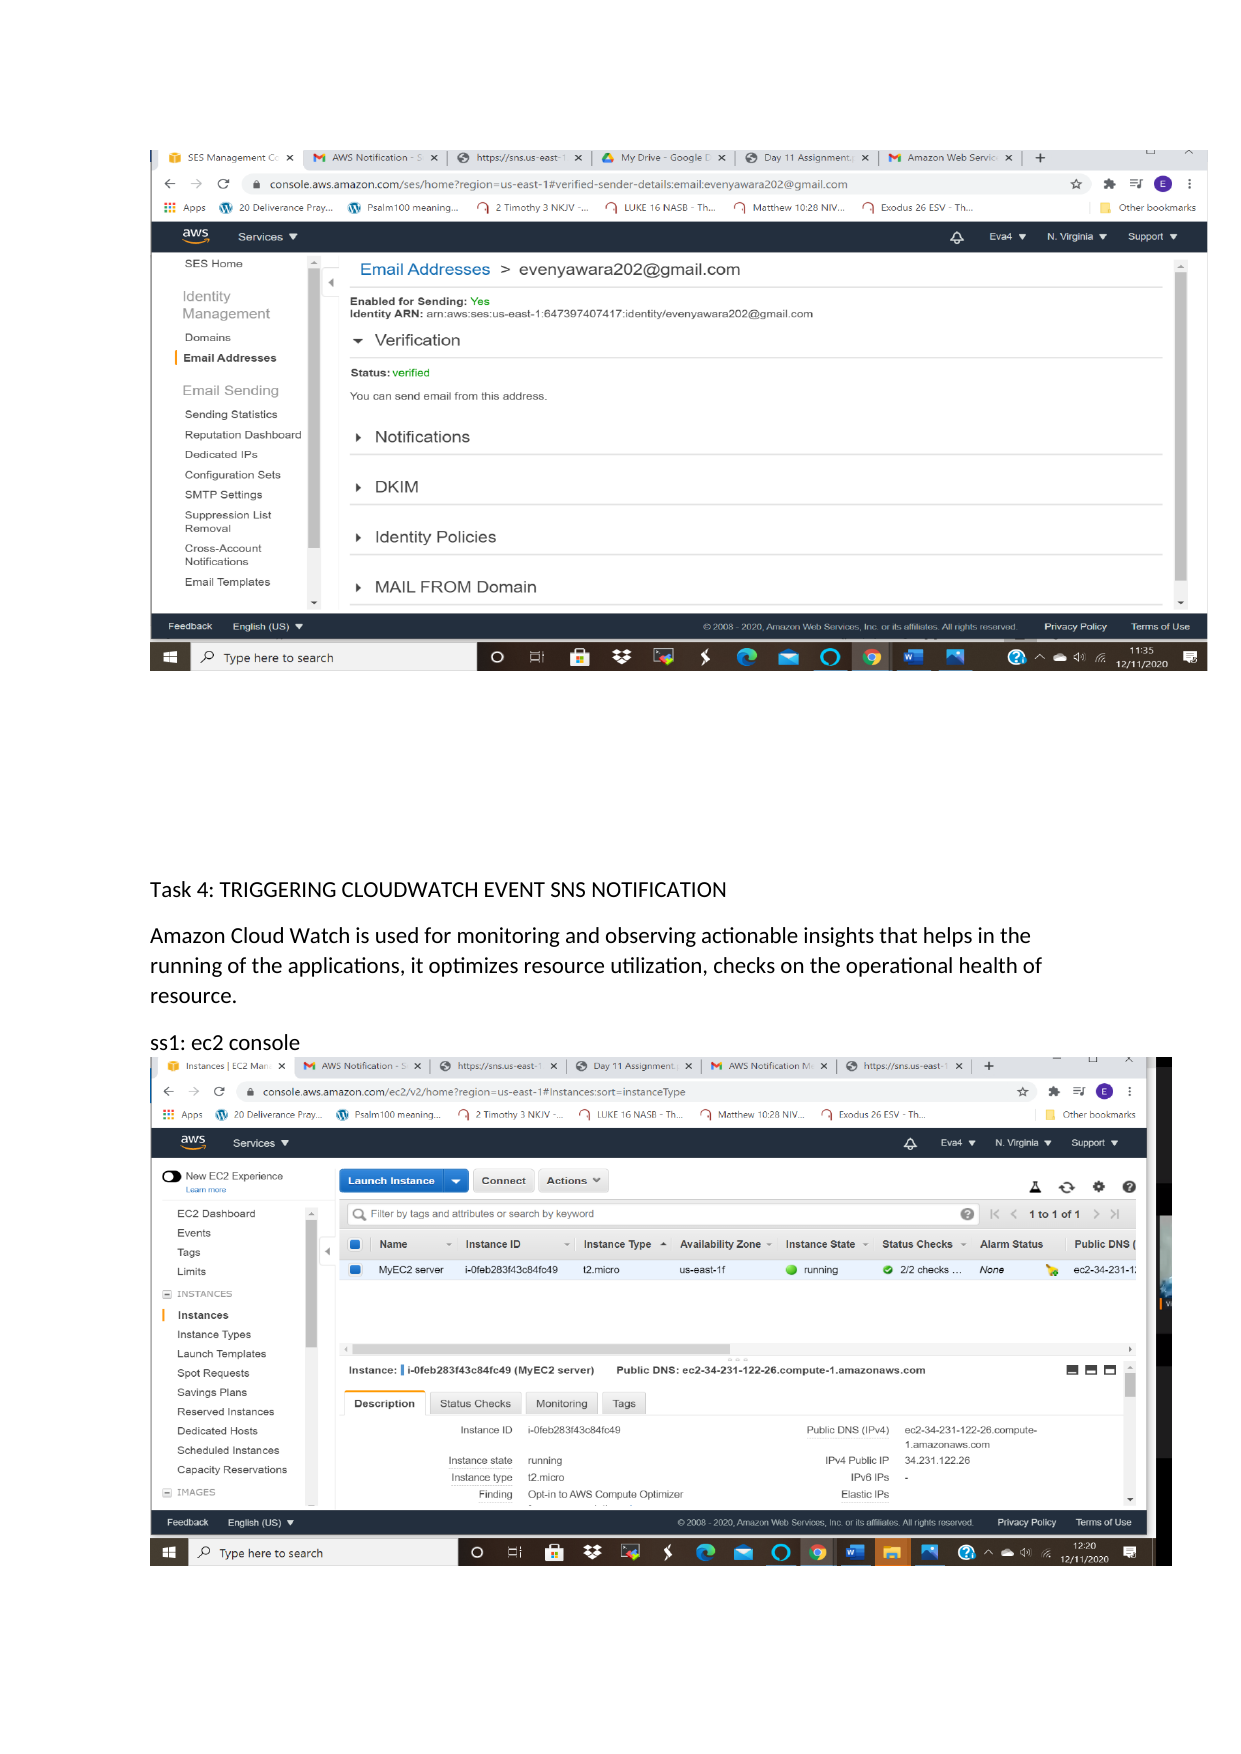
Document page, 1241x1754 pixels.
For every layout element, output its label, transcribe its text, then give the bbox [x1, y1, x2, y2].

text Amazon Cloud Watch is used for monitoring and observing actionable insights that helps in the running of the applications, it optimizes resource utilization, checks on the operational health of resource. [150, 922, 1090, 1009]
text Task 4: TRIGGERING CLOUDWATCH EVENT SNS NOTIFICATION [150, 875, 1090, 903]
text ss1: ec2 console [150, 1028, 1090, 1057]
